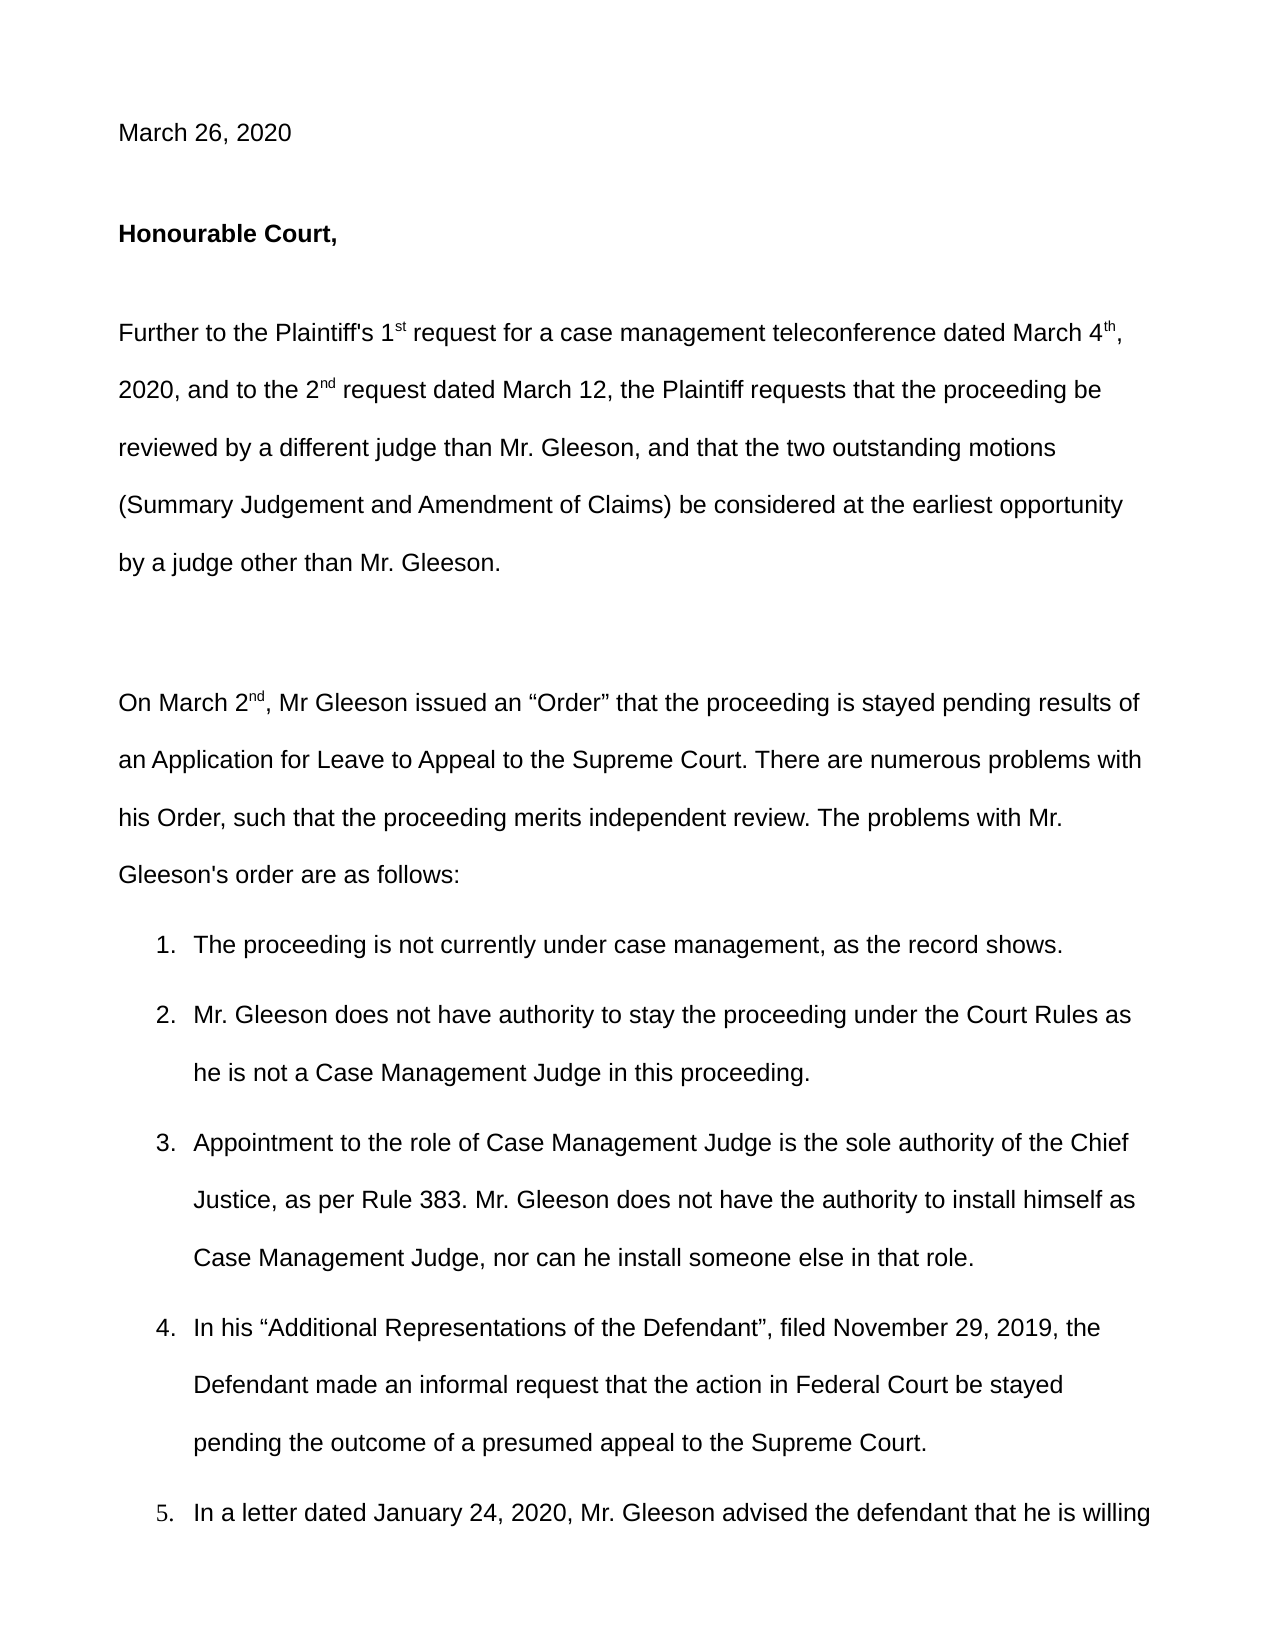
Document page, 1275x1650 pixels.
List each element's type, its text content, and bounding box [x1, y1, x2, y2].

list Appointment to the role of Case Management Judge is the sole authority of the Chief Justice, as per Rule 383. Mr. Gleeson does not have the authority to install himself as Case Management Judge, nor can he install someone else in that role. [156, 1127, 1157, 1271]
text March 26, 2020 [118, 118, 1157, 147]
text Honourable Court, [118, 219, 1157, 247]
list Mr. Gleeson does not have authority to stay the proceeding under the Court Rules as he is not a Case Management Judge in this proceeding. [156, 1000, 1157, 1086]
text On March 2nd, Mr Gleeson issued an “Order” that the proceeding is stayed pending results of an Application for Leave to Appeal to the Supreme Court. There are numerous problems with his Order, such that the proceeding merits independent review. The problems with Mr. Gleeson's order are as follows: [118, 687, 1157, 889]
text Further to the Plaintiff's 1st request for a case management teleconference dated March 4th, 2020, and to the 2nd request dated March 12, the Plaintiff requests that the proceeding be reviewed by a different judge than Mr. Gleeson, and that the two outstanding motions (Summary Judgement and Amendment of Claims) be considered at the earliest opportunity by a judge other than Mr. Gleeson. [118, 317, 1157, 576]
list In a letter dated January 24, 2020, Mr. Gleeson advised the defendant that he is willing [156, 1497, 1157, 1526]
list In his “Additional Representations of the Defendant”, filed November 29, 2019, the Defendant made an informal request that the action in Federal Court be stayed pending the outcome of a presumed appeal to the Supreme Court. [156, 1312, 1157, 1456]
list The proceeding is not currently under case management, as the record shows. [156, 930, 1157, 959]
